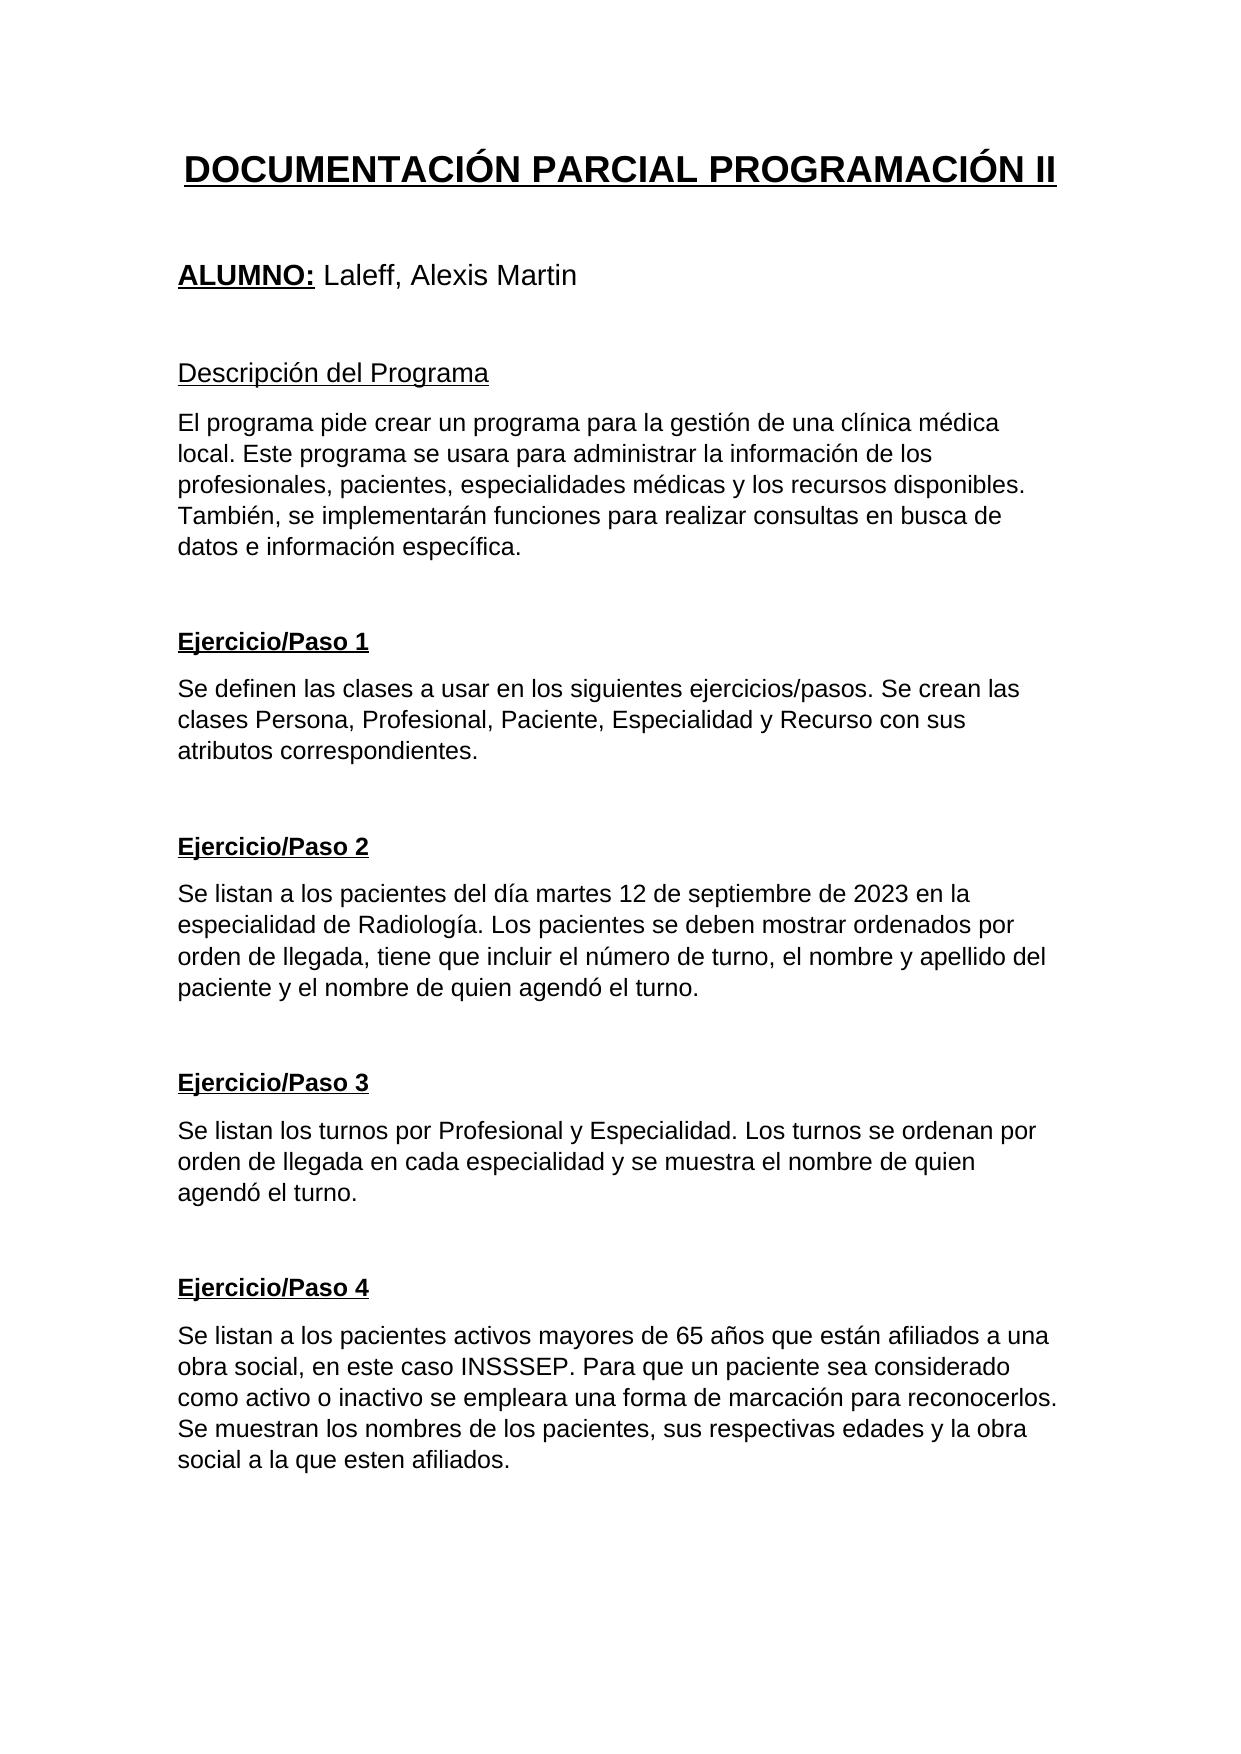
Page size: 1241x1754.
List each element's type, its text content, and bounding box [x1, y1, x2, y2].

text ALUMNO: Laleff, Alexis Martin [177, 258, 1063, 291]
text Ejercicio/Paso 1 [177, 627, 1063, 655]
text Se definen las clases a usar en los siguientes ejercicios/pasos. Se crean las clases Persona, Profesional, Paciente, Especialidad y Recurso con sus atributos correspondientes. [177, 674, 1063, 765]
text Se listan los turnos por Profesional y Especialidad. Los turnos se ordenan por orden de llegada en cada especialidad y se muestra el nombre de quien agendó el turno. [177, 1116, 1063, 1207]
text Se listan a los pacientes activos mayores de 65 años que están afiliados a una obra social, en este caso INSSSEP. Para que un paciente sea considerado como activo o inactivo se empleara una forma de marcación para reconocerlos. Se muestran los nombres de los pacientes, sus respectivas edades y la obra social a la que esten afiliados. [177, 1321, 1063, 1474]
text Ejercicio/Paso 2 [177, 832, 1063, 861]
text El programa pide crear un programa para la gestión de una clínica médica local. Este programa se usara para administrar la información de los profesionales, pacientes, especialidades médicas y los recursos disponibles. También, se implementarán funciones para realizar consultas en busca de datos e información específica. [177, 408, 1063, 561]
text Ejercicio/Paso 3 [177, 1068, 1063, 1097]
text DOCUMENTACIÓN PARCIAL PROGRAMACIÓN II [177, 148, 1063, 191]
text Se listan a los pacientes del día martes 12 de septiembre de 2023 en la especialidad de Radiología. Los pacientes se deben mostrar ordenados por orden de llegada, tiene que incluir el número de turno, el nombre y apellido del paciente y el nombre de quien agendó el turno. [177, 879, 1063, 1001]
text Descripción del Programa [177, 357, 1063, 389]
text Ejercicio/Paso 4 [177, 1273, 1063, 1302]
